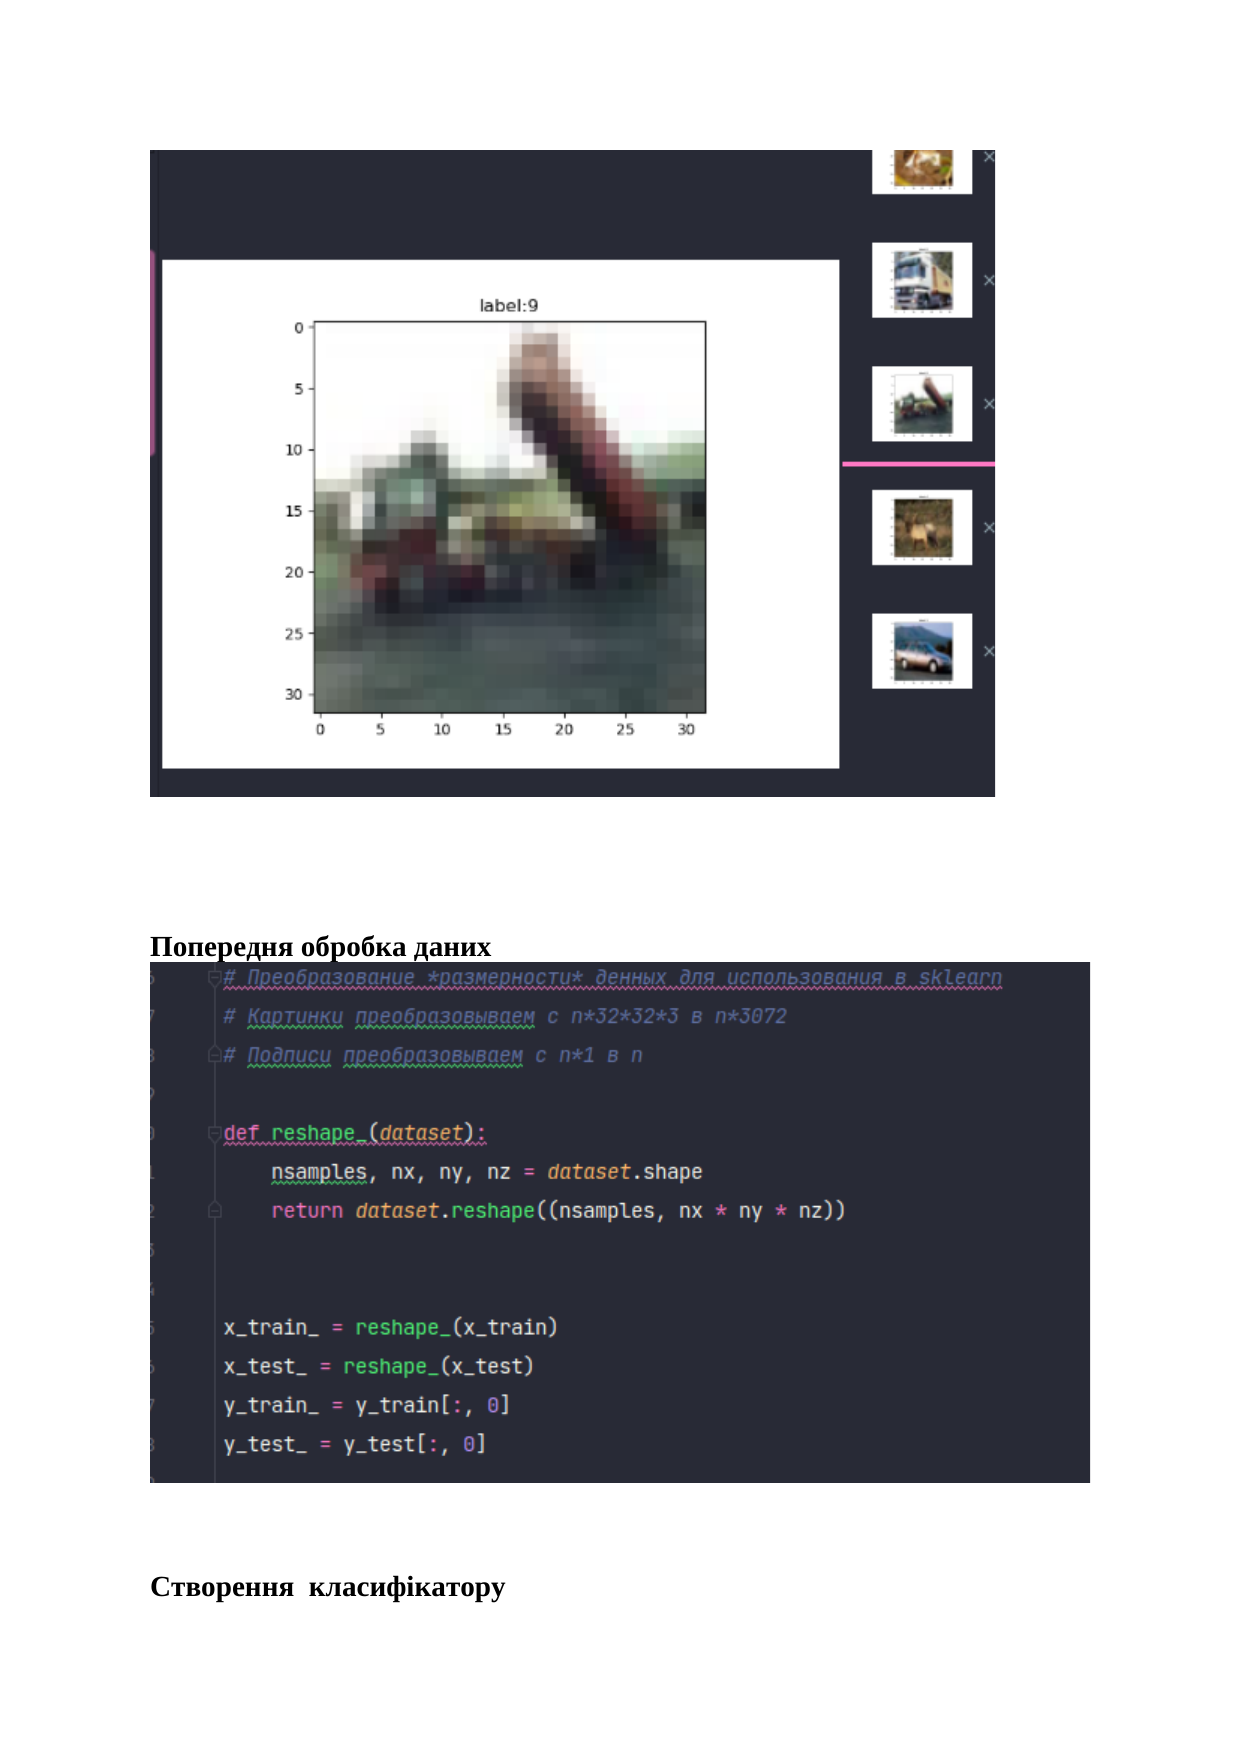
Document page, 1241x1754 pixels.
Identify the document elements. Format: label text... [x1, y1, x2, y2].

picture [150, 150, 996, 797]
text Створення класифікатору [150, 1569, 1090, 1603]
text Попередня обробка даних [150, 929, 1090, 962]
picture [150, 962, 1091, 1483]
